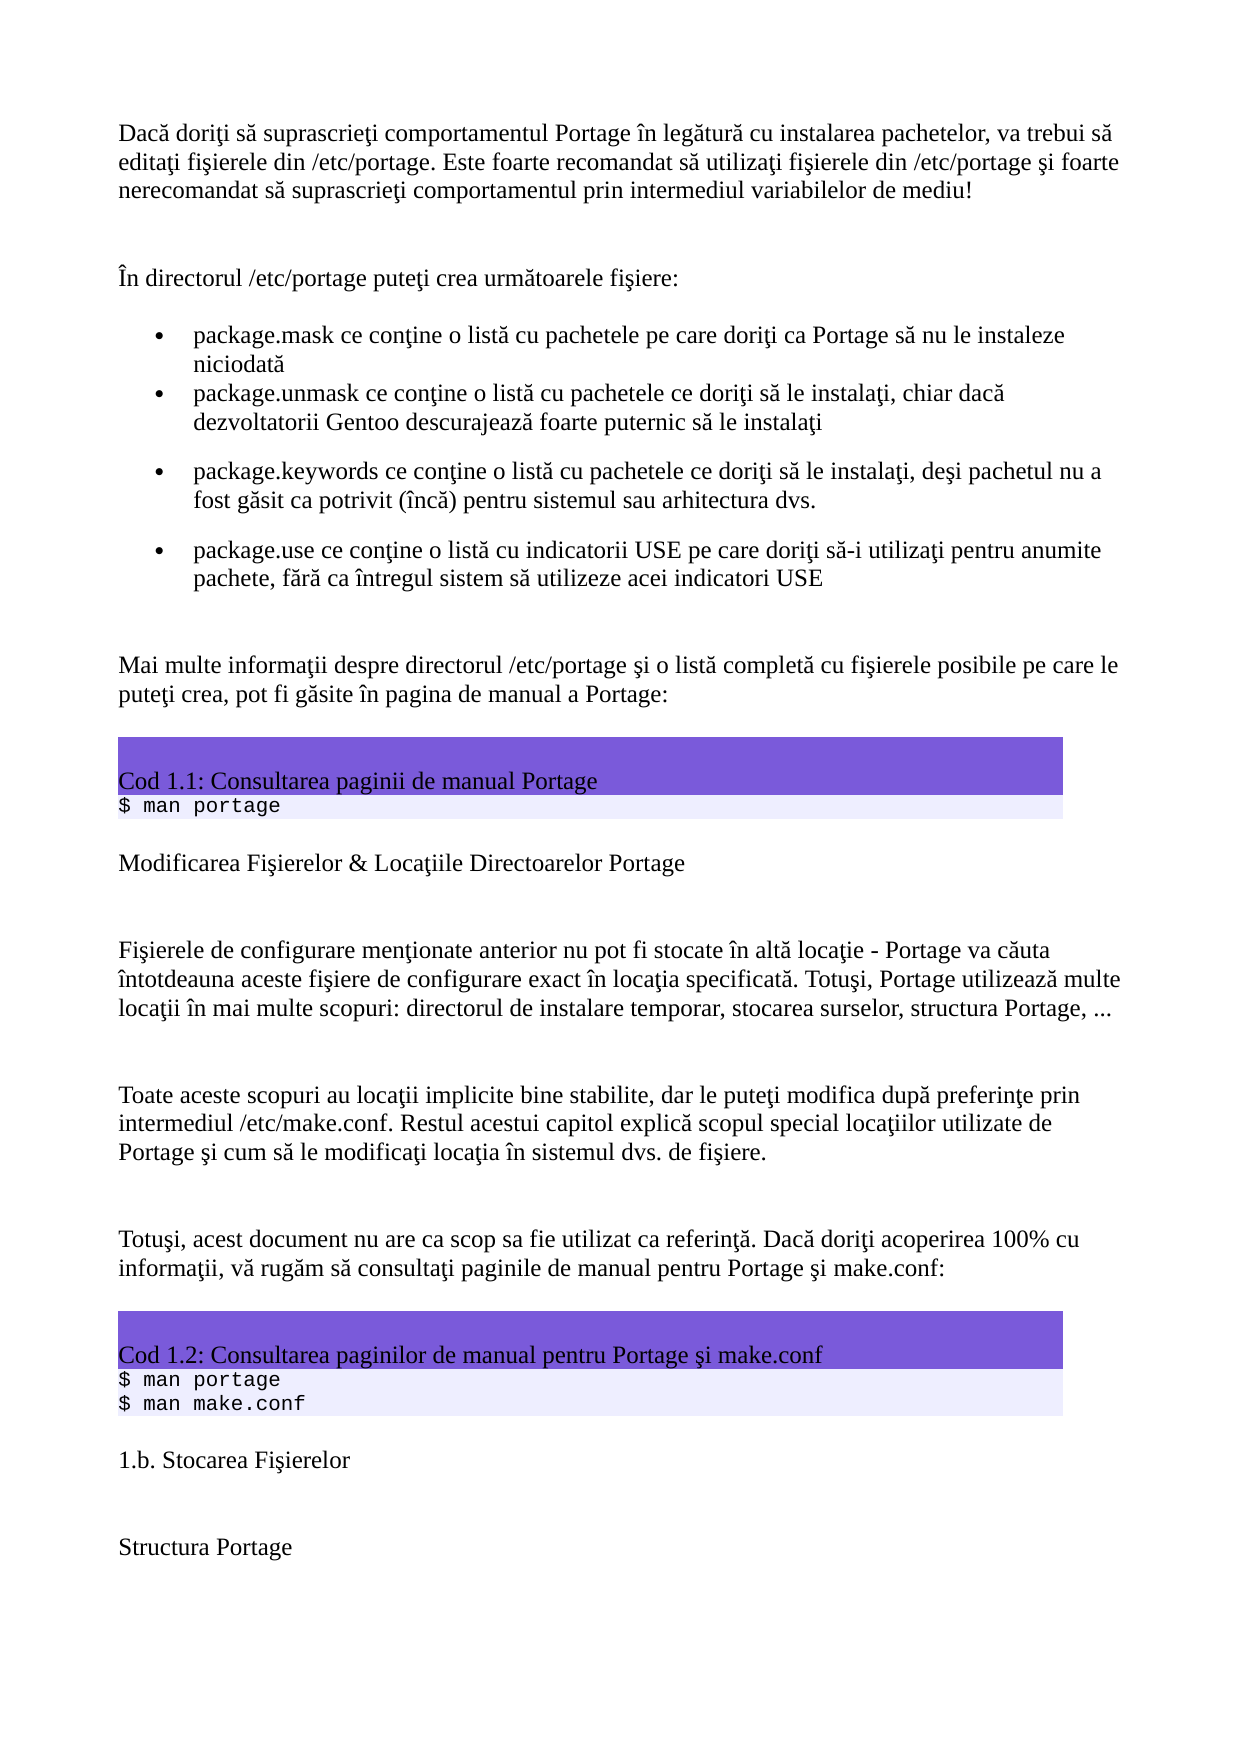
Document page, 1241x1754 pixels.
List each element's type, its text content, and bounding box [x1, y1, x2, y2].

text Totuşi, acest document nu are ca scop sa fie utilizat ca referinţă. Dacă doriţi acoperirea 100% cu informaţii, vă rugăm să consultaţi paginile de manual pentru Portage şi make.conf: [118, 1224, 1122, 1282]
text Structura Portage [118, 1532, 1122, 1561]
table_header Cod 1.1: Consultarea paginii de manual Portage [118, 737, 1063, 795]
table_cell $ man portage [118, 795, 1063, 819]
table_header Cod 1.2: Consultarea paginilor de manual pentru Portage şi make.conf [118, 1311, 1063, 1369]
text Fişierele de configurare menţionate anterior nu pot fi stocate în altă locaţie - Portage va căuta întotdeauna aceste fişiere de configurare exact în locaţia specificată. Totuşi, Portage utilizează multe locaţii în mai multe scopuri: directorul de instalare temporar, stocarea surselor, structura Portage, ... [118, 935, 1122, 1021]
text Mai multe informaţii despre directorul /etc/portage şi o listă completă cu fişierele posibile pe care le puteţi crea, pot fi găsite în pagina de manual a Portage: [118, 651, 1122, 708]
text În directorul /etc/portage puteţi crea următoarele fişiere: [118, 263, 1122, 291]
text 1.b. Stocarea Fişierelor [118, 1445, 1122, 1474]
list package.use ce conţine o listă cu indicatorii USE pe care doriţi să-i utilizaţi pentru anumite pachete, fără ca întregul sistem să utilizeze acei indicatori USE [156, 535, 1122, 592]
text Dacă doriţi să suprascrieţi comportamentul Portage în legătură cu instalarea pachetelor, va trebui să editaţi fişierele din /etc/portage. Este foarte recomandat să utilizaţi fişierele din /etc/portage şi foarte nerecomandat să suprascrieţi comportamentul prin intermediul variabilelor de mediu! [118, 118, 1122, 204]
list package.mask ce conţine o listă cu pachetele pe care doriţi ca Portage să nu le instaleze niciodată [156, 321, 1122, 378]
list package.unmask ce conţine o listă cu pachetele ce doriţi să le instalaţi, chiar dacă dezvoltatorii Gentoo descurajează foarte puternic să le instalaţi [156, 378, 1122, 436]
text Toate aceste scopuri au locaţii implicite bine stabilite, dar le puteţi modifica după preferinţe prin intermediul /etc/make.conf. Restul acestui capitol explică scopul special locaţiilor utilizate de Portage şi cum să le modificaţi locaţia în sistemul dvs. de fişiere. [118, 1080, 1122, 1166]
table_cell $ man portage $ man make.conf [118, 1369, 1063, 1416]
text Modificarea Fişierelor & Locaţiile Directoarelor Portage [118, 848, 1122, 877]
list package.keywords ce conţine o listă cu pachetele ce doriţi să le instalaţi, deşi pachetul nu a fost găsit ca potrivit (încă) pentru sistemul sau arhitectura dvs. [156, 456, 1122, 514]
